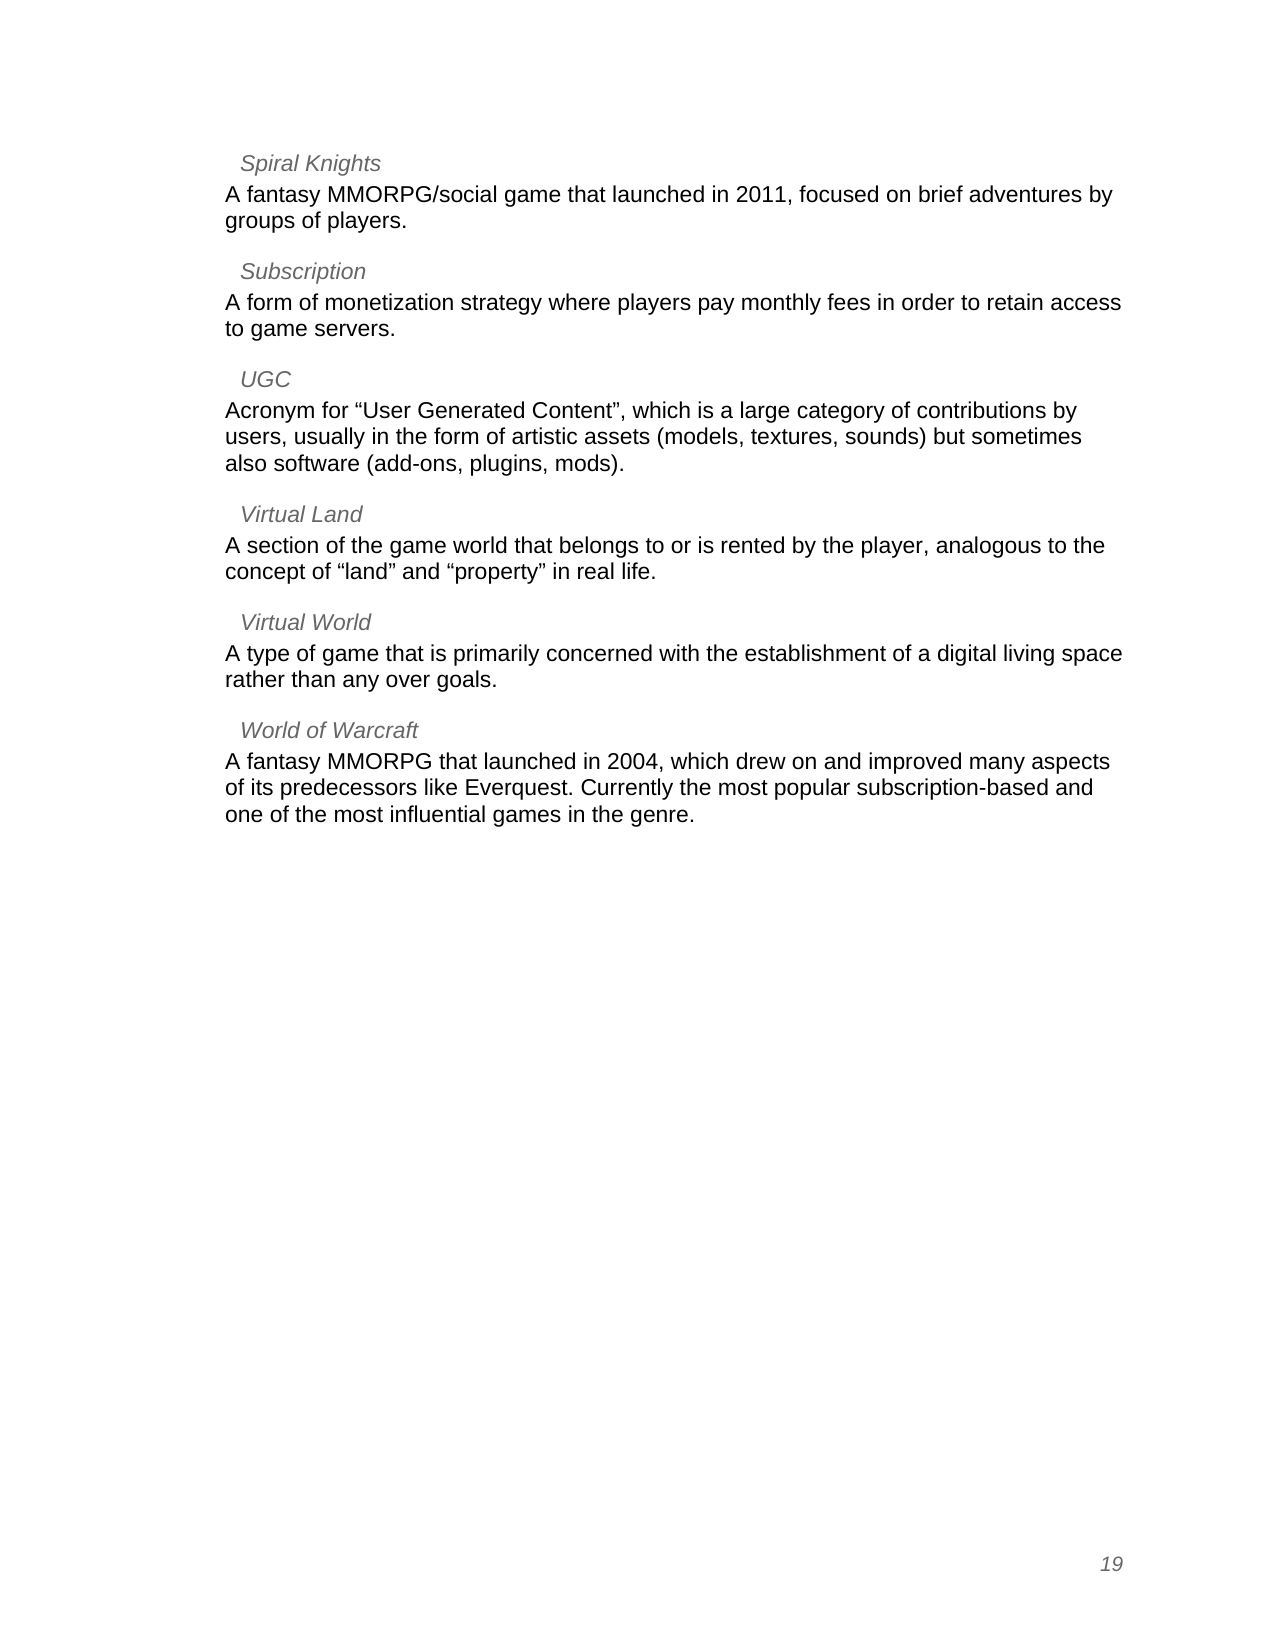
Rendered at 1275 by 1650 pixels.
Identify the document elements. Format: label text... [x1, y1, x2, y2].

subtitle World of Warcraft [150, 717, 1125, 744]
text A type of game that is primarily concerned with the establishment of a digital living space rather than any over goals. [225, 640, 1125, 692]
subtitle UGC [150, 366, 1125, 393]
subtitle Subscription [150, 258, 1125, 284]
text A fantasy MMORPG that launched in 2004, which drew on and improved many aspects of its predecessors like Everquest. Currently the most popular subscription-based and one of the most influential games in the genre. [225, 748, 1125, 827]
text A fantasy MMORPG/social game that launched in 2011, focused on brief adventures by groups of players. [225, 181, 1125, 233]
subtitle Spiral Knights [150, 150, 1125, 176]
text A section of the game world that belongs to or is rented by the player, analogous to the concept of “land” and “property” in real life. [225, 532, 1125, 584]
subtitle Virtual World [150, 609, 1125, 636]
text A form of monetization strategy where players pay monthly fees in order to retain access to game servers. [225, 289, 1125, 341]
subtitle Virtual Land [150, 501, 1125, 527]
text Acronym for “User Generated Content”, which is a large category of contributions by users, usually in the form of artistic assets (models, textures, sounds) but sometimes also software (add-ons, plugins, mods). [225, 397, 1125, 476]
